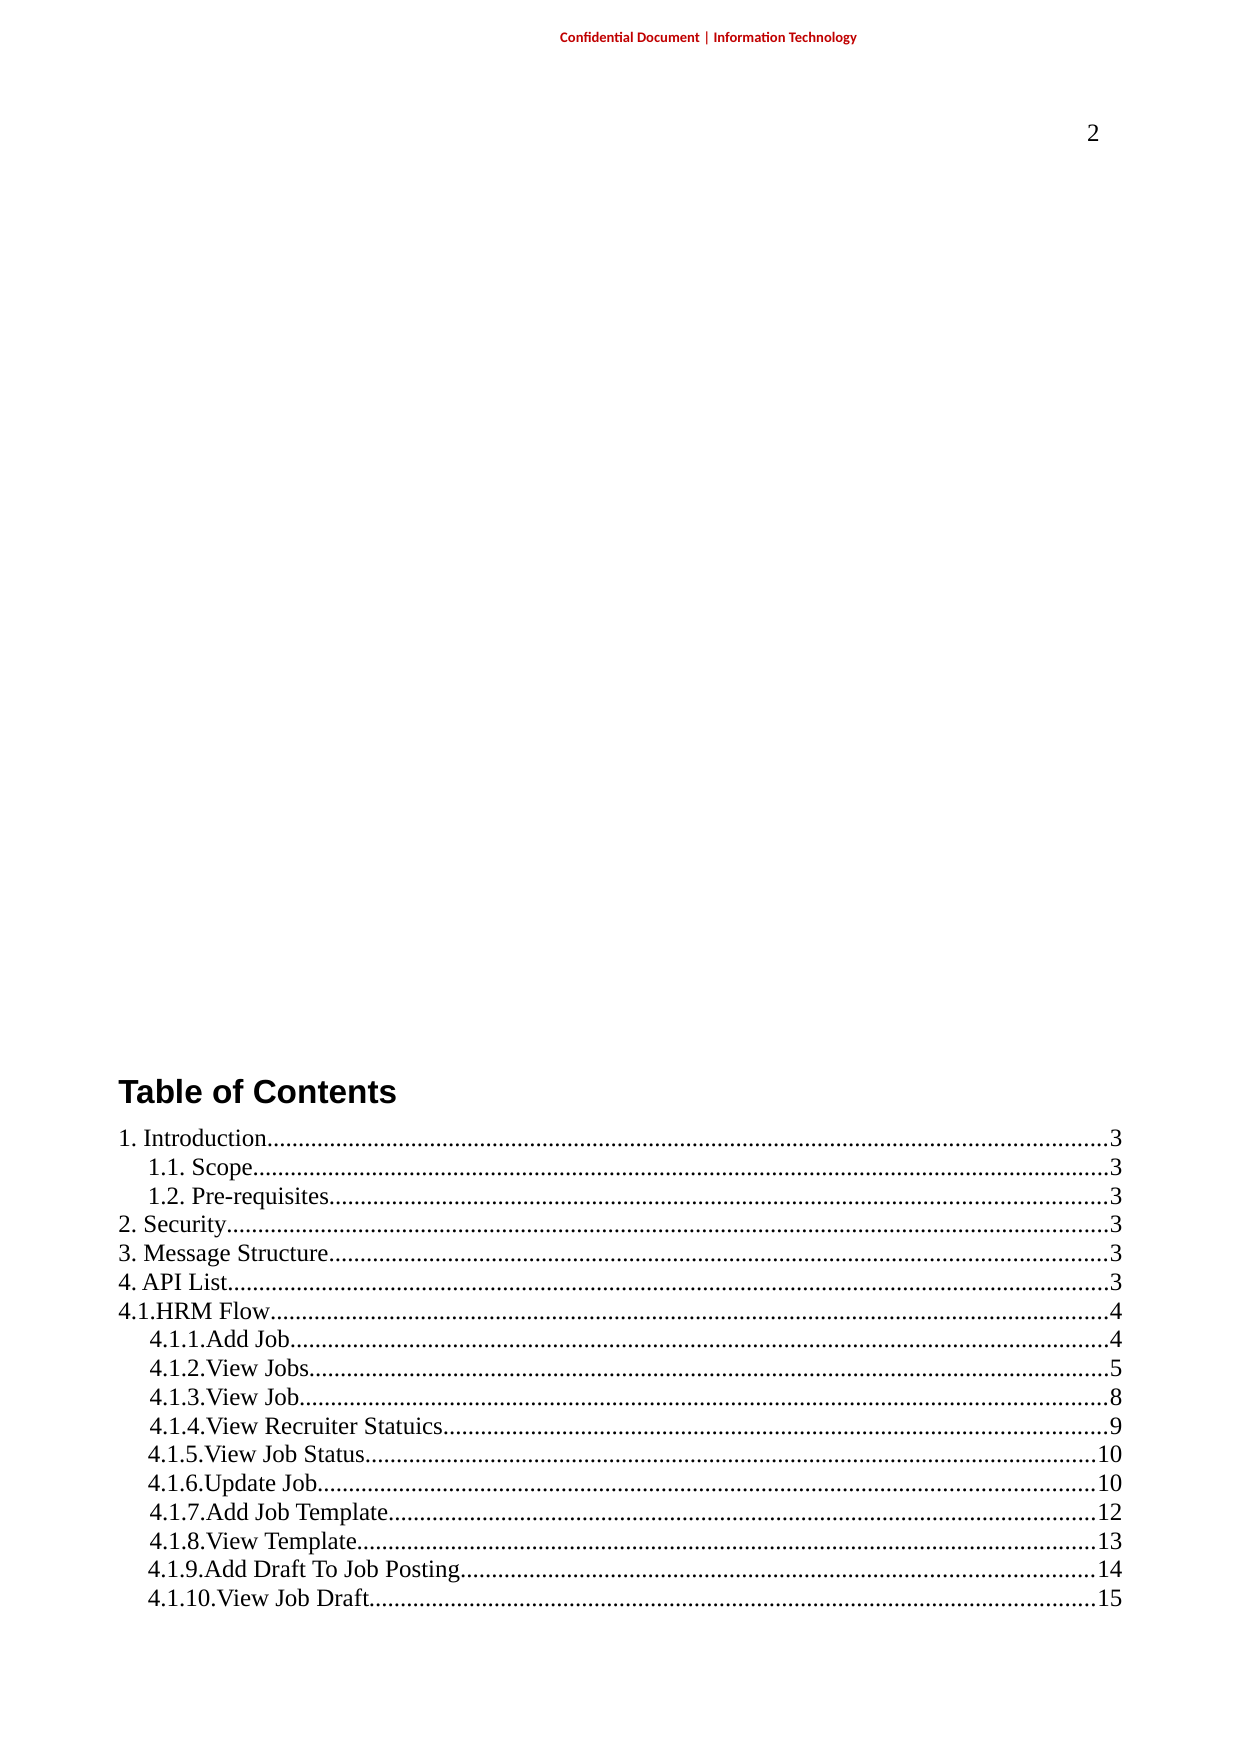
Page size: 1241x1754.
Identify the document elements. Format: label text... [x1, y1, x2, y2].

text 1.2. Pre-requisites 3 [148, 1181, 1122, 1209]
text 1.1. Scope 3 [148, 1152, 1122, 1181]
text 4.1.6.Update Job 10 [148, 1468, 1122, 1497]
text 4.1.3.View Job 8 [118, 1382, 1122, 1411]
text 4.1.7.Add Job Template 12 [118, 1497, 1122, 1526]
text 4.1.1.Add Job 4 [118, 1324, 1122, 1353]
text 4.1.5.View Job Status 10 [148, 1439, 1122, 1468]
text 4.1.9.Add Draft To Job Posting 14 [148, 1554, 1122, 1583]
text 2. Security 3 [118, 1209, 1122, 1238]
text 3. Message Structure 3 [118, 1238, 1122, 1267]
text 4.1.8.View Template 13 [118, 1526, 1122, 1554]
text 4.1.HRM Flow 4 [118, 1296, 1122, 1324]
text 4. API List 3 [118, 1267, 1122, 1296]
text 4.1.4.View Recruiter Statuics 9 [118, 1411, 1122, 1439]
subtitle Table of Contents [118, 1072, 1122, 1111]
text 1. Introduction 3 [118, 1123, 1122, 1152]
text 4.1.10.View Job Draft 15 [148, 1583, 1122, 1612]
text 4.1.2.View Jobs 5 [118, 1353, 1122, 1382]
